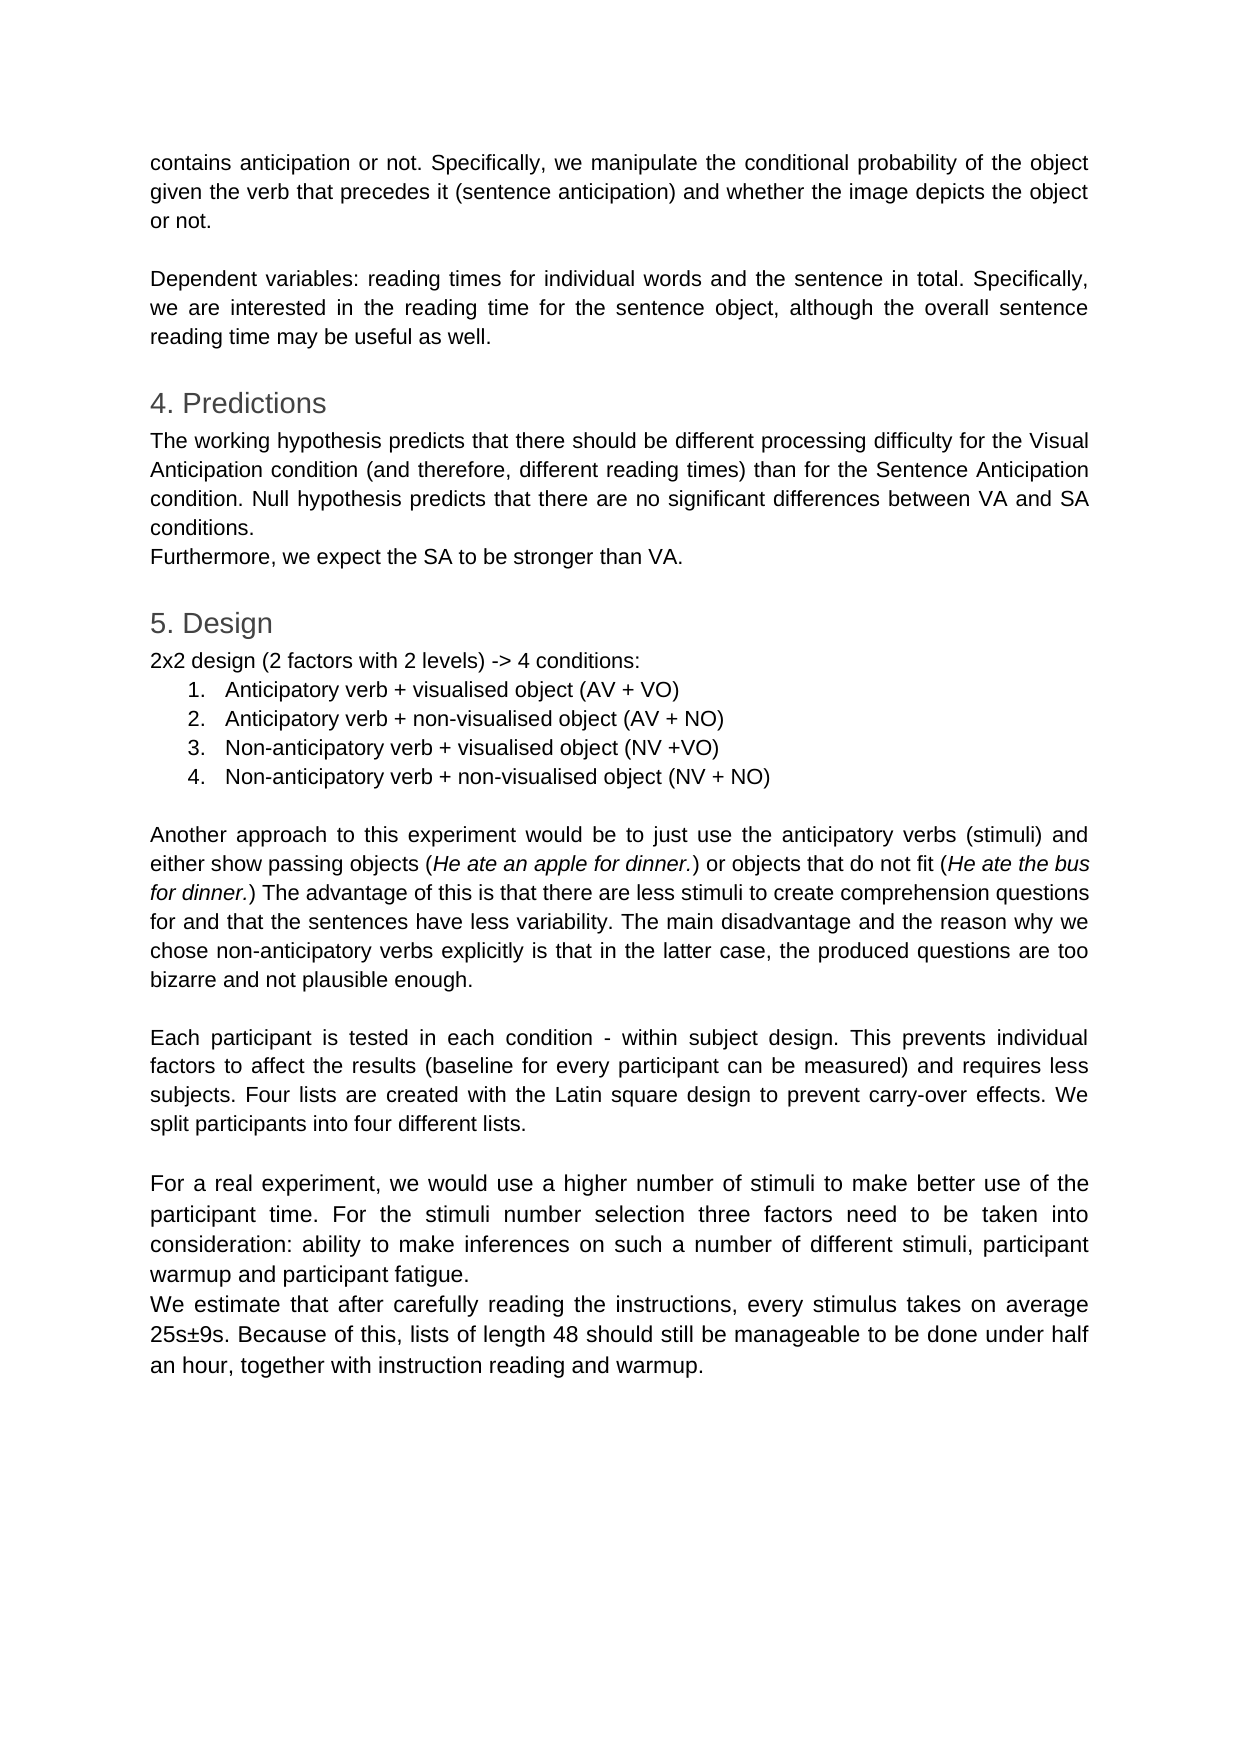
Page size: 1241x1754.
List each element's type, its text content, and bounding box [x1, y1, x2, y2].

list Anticipatory verb + non-visualised object (AV + NO) [187, 706, 1090, 731]
list Anticipatory verb + visualised object (AV + VO) [187, 677, 1090, 702]
text Dependent variables: reading times for individual words and the sentence in total. Specifically, we are interested in the reading time for the sentence object, although the overall sentence reading time may be useful as well. [150, 266, 1090, 349]
text Another approach to this experiment would be to just use the anticipatory verbs (stimuli) and either show passing objects (He ate an apple for dinner.) or objects that do not fit (He ate the bus for dinner.) The advantage of this is that there are less stimuli to create comprehension questions for and that the sentences have less variability. The main disadvantage and the reason why we chose non-anticipatory verbs explicitly is that in the latter case, the produced questions are too bizarre and not plausible enough. [150, 822, 1090, 992]
subtitle 4. Predictions [150, 386, 1090, 419]
text For a real experiment, we would use a higher number of stimuli to make better use of the participant time. For the stimuli number selection three factors need to be taken into consideration: ability to make inferences on such a number of different stimuli, participant warmup and participant fatigue. [150, 1170, 1090, 1287]
text contains anticipation or not. Specifically, we manipulate the conditional probability of the object given the verb that precedes it (sentence anticipation) and whether the image depicts the object or not. [150, 150, 1090, 233]
text We estimate that after carefully reading the instructions, every stimulus takes on average 25s±9s. Because of this, lists of length 48 should still be manageable to be done under half an hour, together with instruction reading and warmup. [150, 1291, 1090, 1378]
subtitle 5. Design [150, 606, 1090, 639]
text Furthermore, we expect the SA to be stronger than VA. [150, 544, 1090, 569]
list Non-anticipatory verb + non-visualised object (NV + NO) [187, 764, 1090, 789]
text The working hypothesis predicts that there should be different processing difficulty for the Visual Anticipation condition (and therefore, different reading times) than for the Sentence Anticipation condition. Null hypothesis predicts that there are no significant differences between VA and SA conditions. [150, 428, 1090, 540]
text Each participant is tested in each condition - within subject design. This prevents individual factors to affect the results (baseline for every participant can be measured) and requires less subjects. Four lists are created with the Latin square design to prevent carry-over effects. We split participants into four different lists. [150, 1024, 1090, 1136]
text 2х2 design (2 factors with 2 levels) -> 4 conditions: [150, 648, 1090, 673]
list Non-anticipatory verb + visualised object (NV +VO) [187, 735, 1090, 760]
